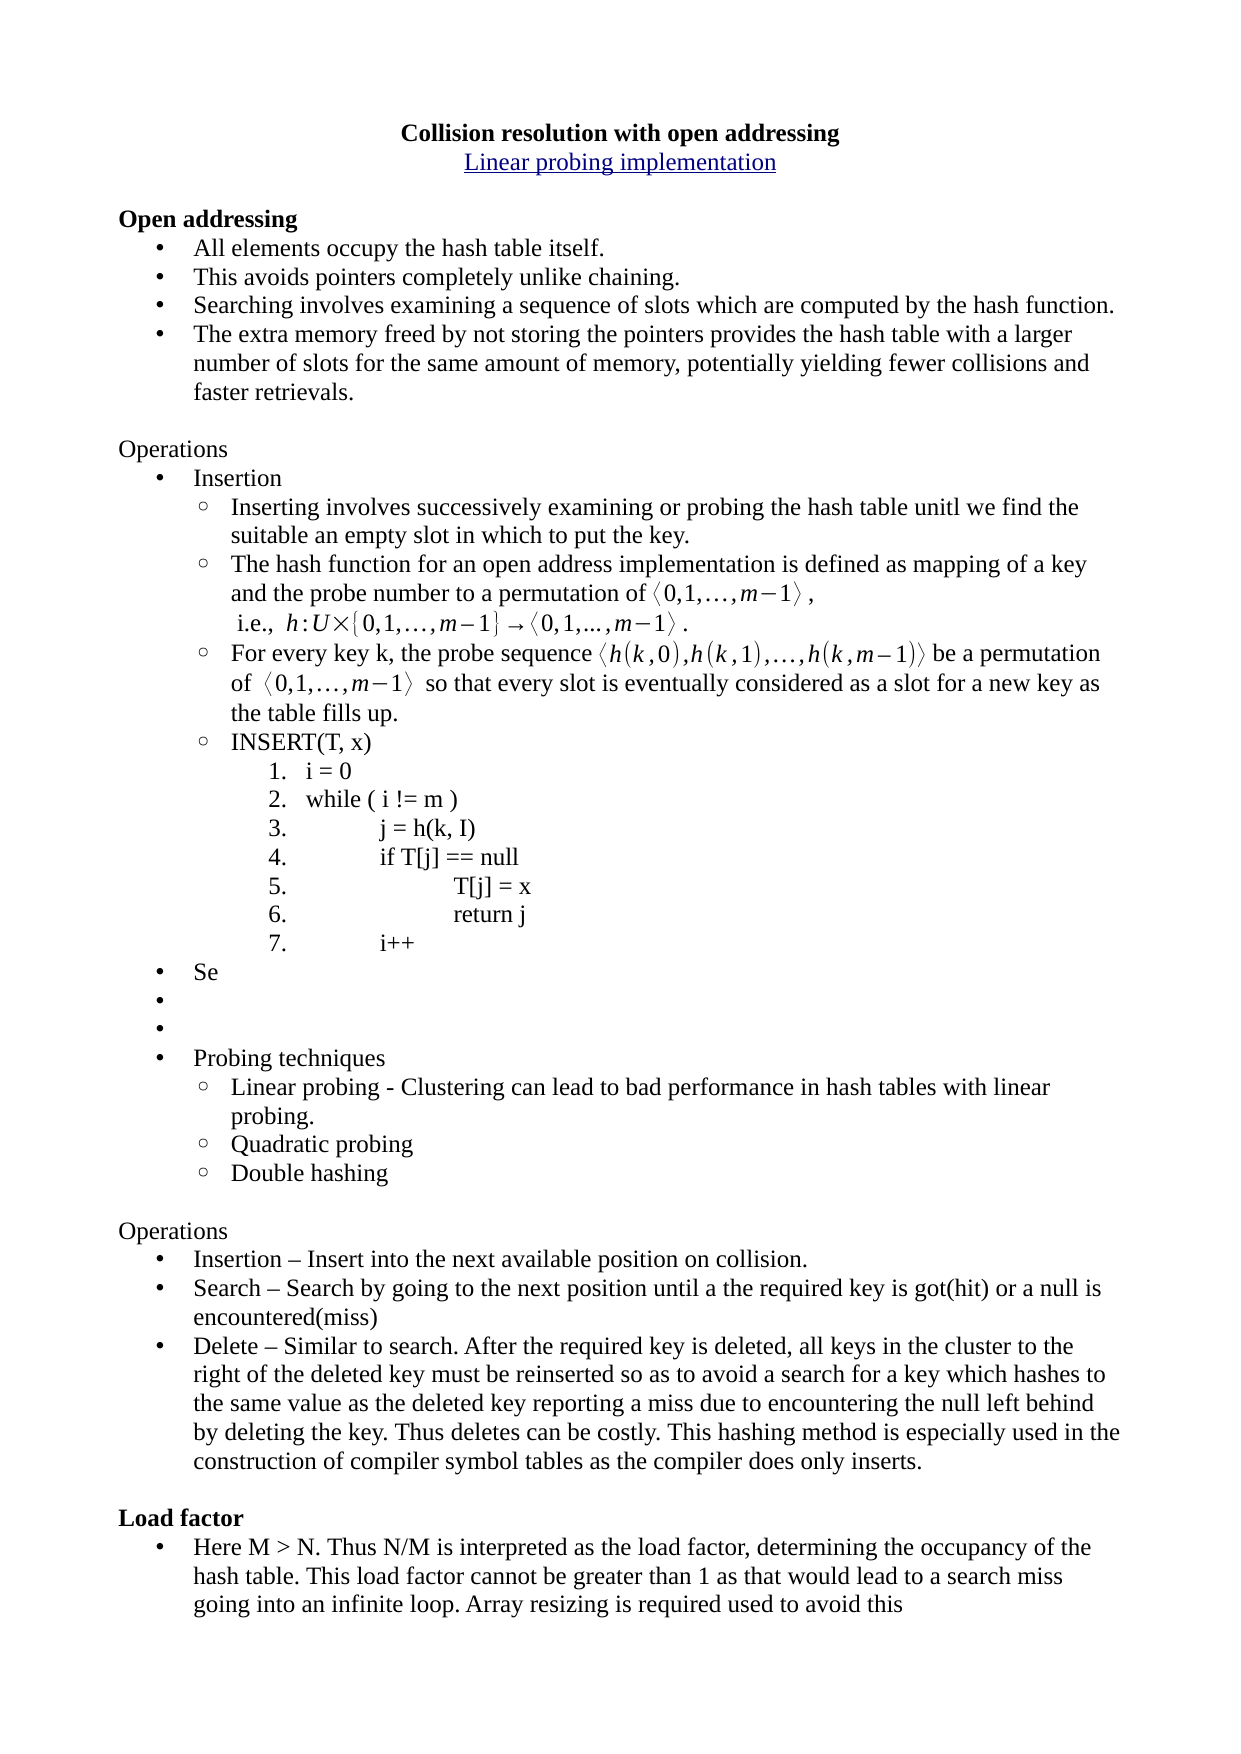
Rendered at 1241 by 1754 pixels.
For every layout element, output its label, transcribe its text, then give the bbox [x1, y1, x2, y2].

text Linear probing implementation [118, 147, 1122, 176]
text Operations [118, 434, 1122, 463]
list i++ [268, 928, 1122, 957]
list Inserting involves successively examining or probing the hash table unitl we find the suitable an empty slot in which to put the key. [193, 492, 1122, 549]
list Se [156, 957, 1122, 986]
text Operations [118, 1216, 1122, 1244]
list Double hashing [193, 1158, 1122, 1187]
list Delete – Similar to search. After the required key is deleted, all keys in the cluster to the right of the deleted key must be reinserted so as to avoid a search for a key which hashes to the same value as the deleted key reporting a miss due to encountering the null left behind by deleting the key. Thus deletes can be costly. This hashing method is especially used in the construction of compiler symbol tables as the compiler does only inserts. [156, 1331, 1122, 1474]
list T[j] = x [268, 871, 1122, 899]
list The hash function for an open address implementation is defined as mapping of a key and the probe number to a permutation of, [193, 549, 1122, 608]
text Load factor [118, 1503, 1122, 1532]
list Search – Search by going to the next position until a the required key is got(hit) or a null is encountered(miss) [156, 1273, 1122, 1331]
list j = h(k, I) [268, 813, 1122, 842]
list Insertion [156, 463, 1122, 492]
list while ( i != m ) [268, 784, 1122, 813]
list Probing techniques [156, 1043, 1122, 1072]
list i = 0 [268, 756, 1122, 784]
list INSERT(T, x) [193, 727, 1122, 756]
list Quadratic probing [193, 1129, 1122, 1158]
list i.e., . [193, 608, 1122, 638]
list Insertion – Insert into the next available position on collision. [156, 1244, 1122, 1273]
list Searching involves examining a sequence of slots which are computed by the hash function. [156, 291, 1122, 319]
list All elements occupy the hash table itself. [156, 233, 1122, 262]
text Collision resolution with open addressing [118, 118, 1122, 147]
list The extra memory freed by not storing the pointers provides the hash table with a larger number of slots for the same amount of memory, potentially yielding fewer collisions and faster retrievals. [156, 319, 1122, 406]
list Linear probing - Clustering can lead to bad performance in hash tables with linear probing. [193, 1072, 1122, 1129]
list This avoids pointers completely unlike chaining. [156, 262, 1122, 291]
list return j [268, 899, 1122, 928]
list if T[j] == null [268, 842, 1122, 871]
list Here M > N. Thus N/M is interpreted as the load factor, determining the occupancy of the hash table. This load factor cannot be greater than 1 as that would lead to a search miss going into an infinite loop. Array resizing is required used to avoid this [156, 1532, 1122, 1618]
text Open addressing [118, 204, 1122, 233]
list For every key k, the probe sequencebe a permutation of so that every slot is eventually considered as a slot for a new key as the table fills up. [193, 638, 1122, 727]
